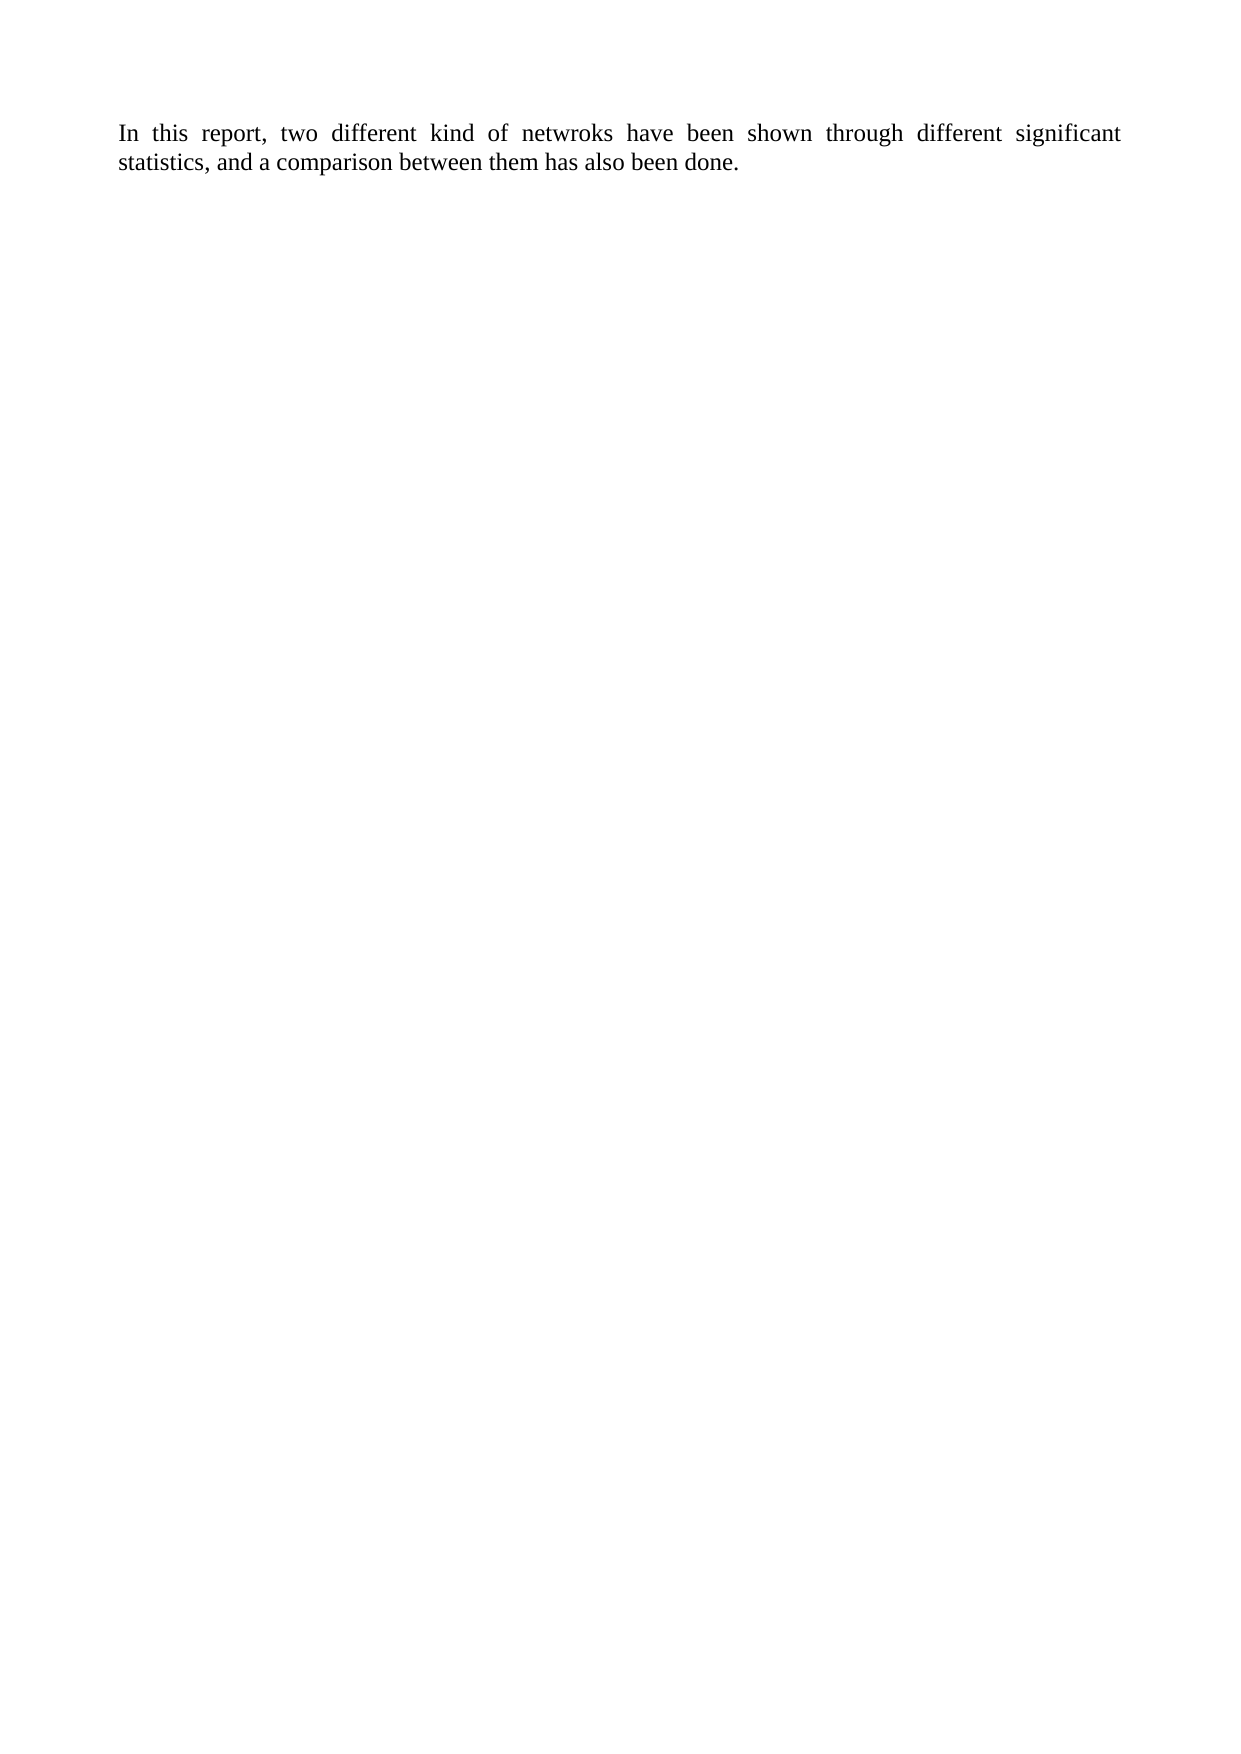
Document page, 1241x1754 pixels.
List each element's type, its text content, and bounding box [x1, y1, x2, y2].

text In this report, two different kind of netwroks have been shown through different significant statistics, and a comparison between them has also been done. [118, 118, 1122, 176]
